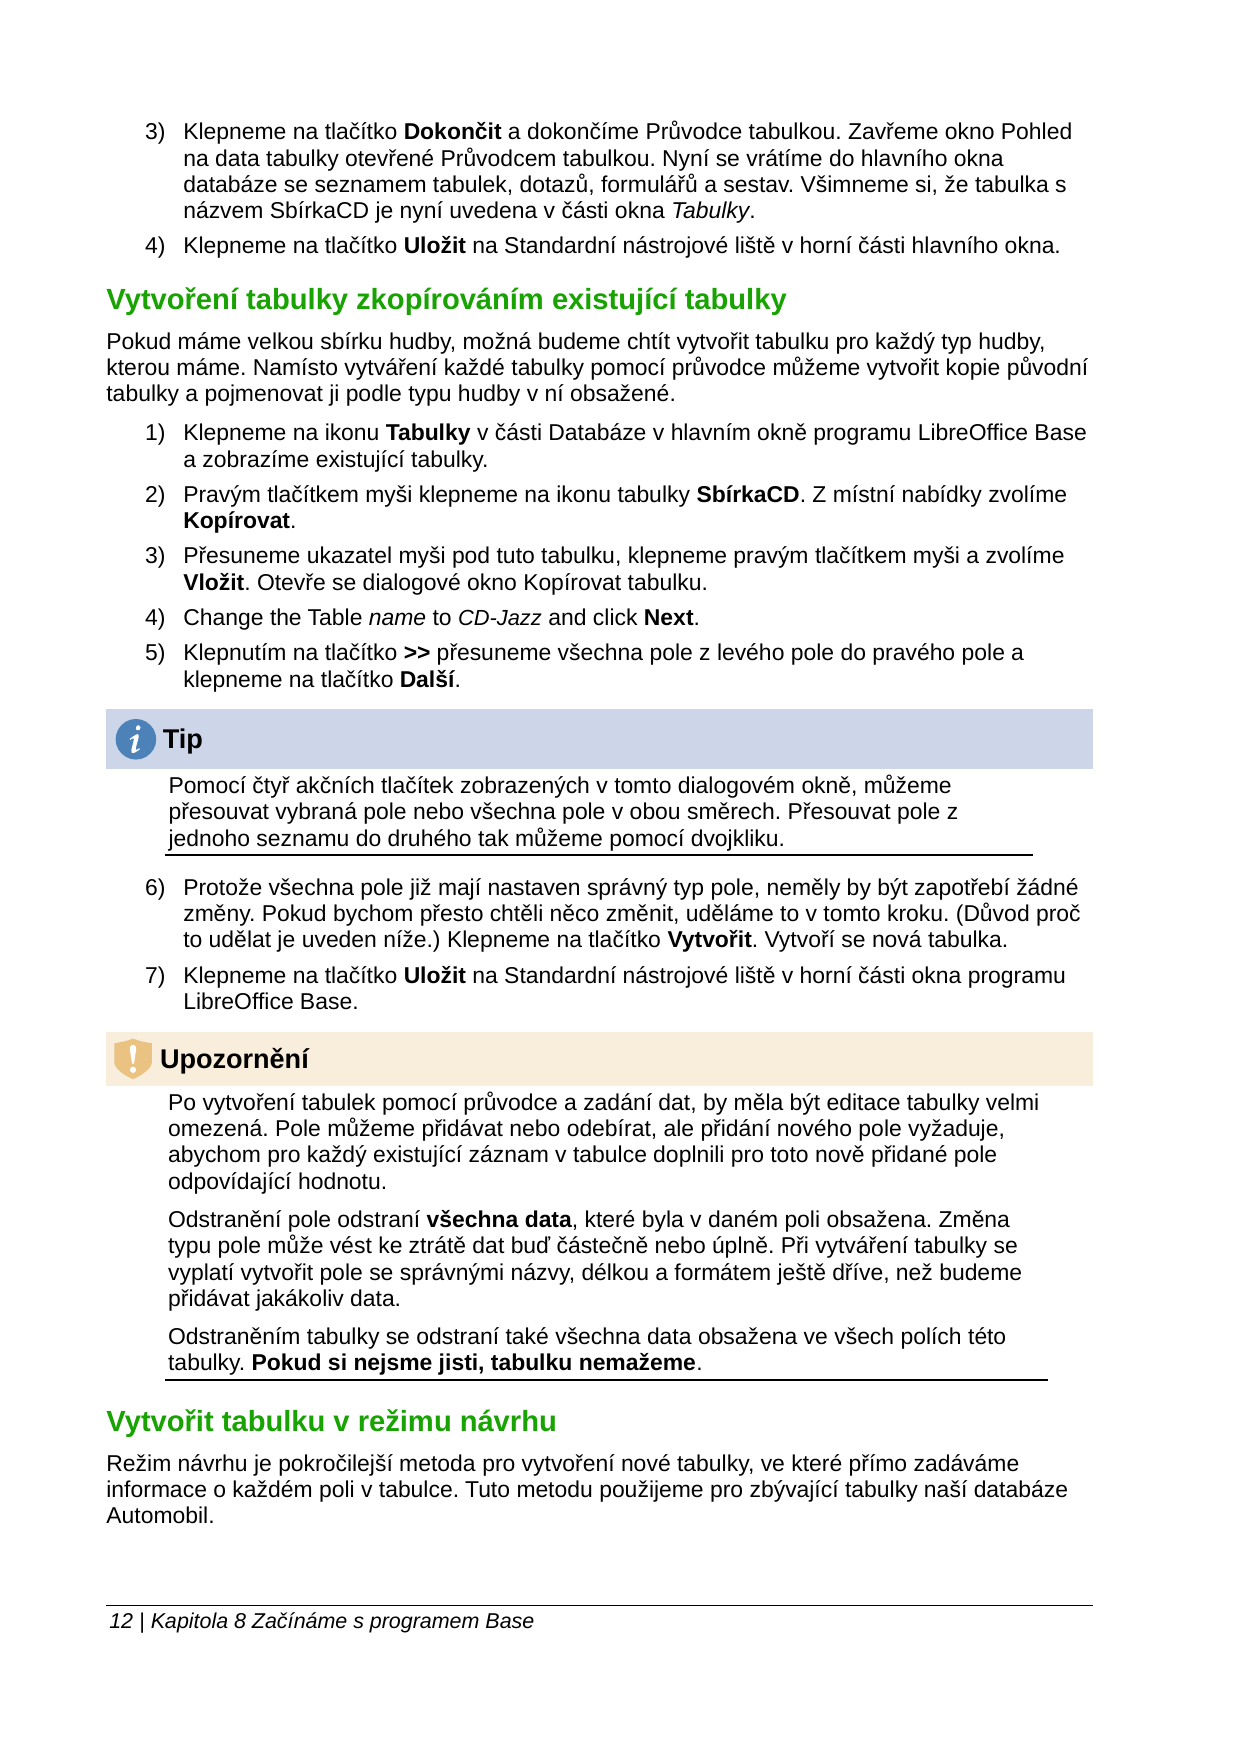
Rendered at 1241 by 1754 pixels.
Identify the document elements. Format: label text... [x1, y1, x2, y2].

text Odstranění pole odstraní všechna data, které byla v daném poli obsažena. Změna typu pole může vést ke ztrátě dat buď částečně nebo úplně. Při vytváření tabulky se vyplatí vytvořit pole se správnými názvy, délkou a formátem ještě dříve, než budeme přidávat jakákoliv data. [165, 1203, 1048, 1311]
list Change the Table name to CD-Jazz and click Next. [165, 604, 1093, 630]
text Po vytvoření tabulek pomocí průvodce a zadání dat, by měla být editace tabulky velmi omezená. Pole můžeme přidávat nebo odebírat, ale přidání nového pole vyžaduje, abychom pro každý existující záznam v tabulce doplnili pro toto nově přidané pole odpovídající hodnotu. [165, 1086, 1048, 1194]
subtitle Vytvoření tabulky zkopírováním existující tabulky [106, 282, 1093, 316]
list Protože všechna pole již mají nastaven správný typ pole, neměly by být zapotřebí žádné změny. Pokud bychom přesto chtěli něco změnit, uděláme to v tomto kroku. (Důvod proč to udělat je uveden níže.) Klepneme na tlačítko Vytvořit. Vytvoří se nová tabulka. [165, 874, 1093, 953]
list Pravým tlačítkem myši klepneme na ikonu tabulky SbírkaCD. Z místní nabídky zvolíme Kopírovat. [165, 481, 1093, 533]
text Pomocí čtyř akčních tlačítek zobrazených v tomto dialogovém okně, můžeme přesouvat vybraná pole nebo všechna pole v obou směrech. Přesouvat pole z jednoho seznamu do druhého tak můžeme pomocí dvojkliku. [165, 769, 1033, 854]
list Klepnutím na tlačítko >> přesuneme všechna pole z levého pole do pravého pole a klepneme na tlačítko Další. [165, 639, 1093, 692]
text Režim návrhu je pokročilejší metoda pro vytvoření nové tabulky, ve které přímo zadáváme informace o každém poli v tabulce. Tuto metodu použijeme pro zbývající tabulky naší databáze Automobil. [106, 1450, 1093, 1529]
list Klepneme na tlačítko Uložit na Standardní nástrojové liště v horní části hlavního okna. [165, 232, 1093, 259]
list Klepneme na tlačítko Uložit na Standardní nástrojové liště v horní části okna programu LibreOffice Base. [165, 962, 1093, 1014]
text Pokud máme velkou sbírku hudby, možná budeme chtít vytvořit tabulku pro každý typ hudby, kterou máme. Namísto vytváření každé tabulky pomocí průvodce můžeme vytvořit kopie původní tabulky a pojmenovat ji podle typu hudby v ní obsažené. [106, 328, 1093, 407]
list Klepneme na ikonu Tabulky v části Databáze v hlavním okně programu LibreOffice Base a zobrazíme existující tabulky. [165, 419, 1093, 472]
list Klepneme na tlačítko Dokončit a dokončíme Průvodce tabulkou. Zavřeme okno Pohled na data tabulky otevřené Průvodcem tabulkou. Nyní se vrátíme do hlavního okna databáze se seznamem tabulek, dotazů, formulářů a sestav. Všimneme si, že tabulka s názvem SbírkaCD je nyní uvedena v části okna Tabulky. [165, 118, 1093, 223]
text Odstraněním tabulky se odstraní také všechna data obsažena ve všech polích této tabulky. Pokud si nejsme jisti, tabulku nemažeme. [165, 1320, 1048, 1379]
subtitle Tip [106, 709, 1093, 769]
subtitle Vytvořit tabulku v režimu návrhu [106, 1404, 1093, 1438]
list Přesuneme ukazatel myši pod tuto tabulku, klepneme pravým tlačítkem myši a zvolíme Vložit. Otevře se dialogové okno Kopírovat tabulku. [165, 542, 1093, 595]
subtitle Upozornění [106, 1032, 1093, 1086]
